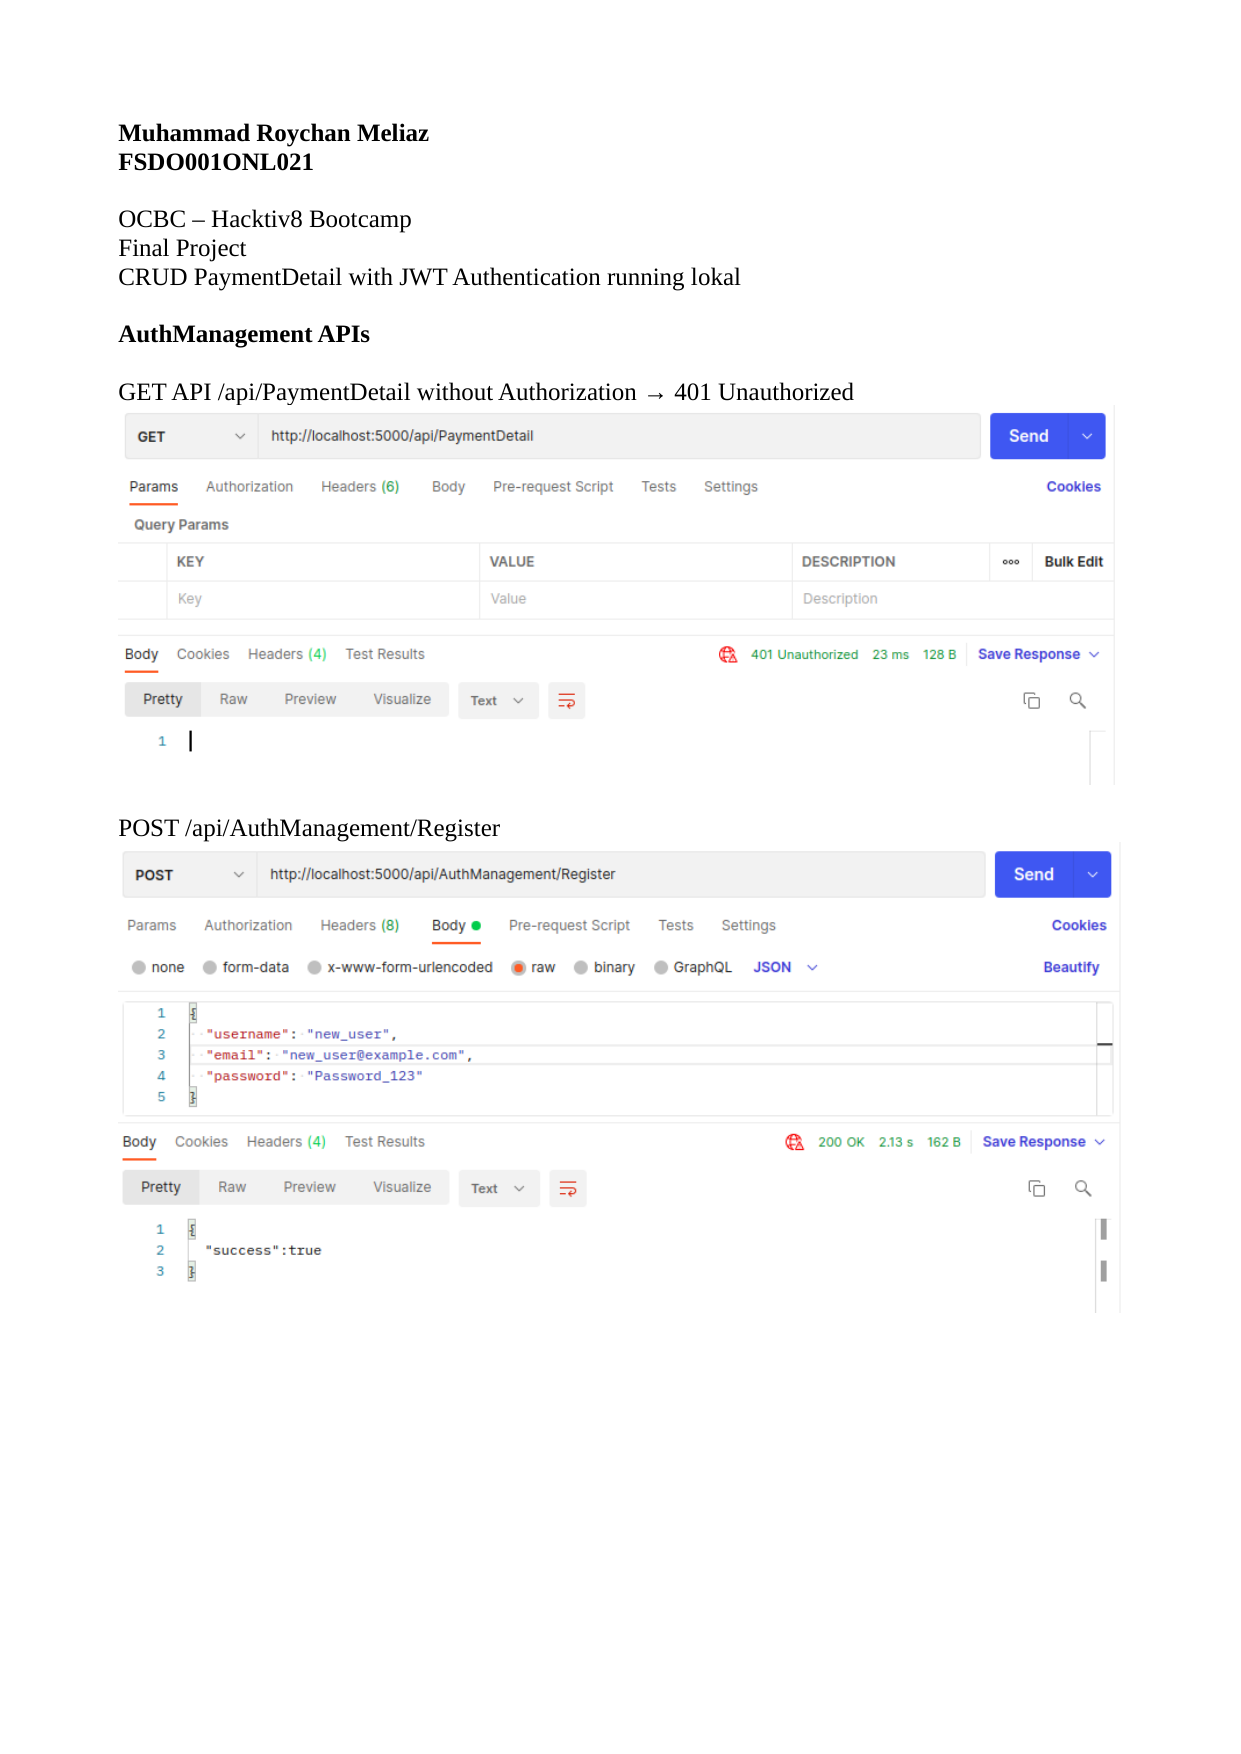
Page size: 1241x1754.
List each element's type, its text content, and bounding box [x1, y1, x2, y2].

text AuthManagement APIs [118, 319, 1122, 348]
picture [118, 842, 1123, 1313]
text Final Project [118, 233, 1122, 262]
text Muhammad Roychan Meliaz [118, 118, 1122, 147]
text FSDO001ONL021 [118, 147, 1122, 176]
text GET API /api/PaymentDetail without Authorization → 401 Unauthorized [118, 377, 1122, 405]
text OCBC – Hacktiv8 Bootcamp [118, 204, 1122, 233]
text POST /api/AuthManagement/Register [118, 813, 1122, 842]
picture [118, 405, 1123, 785]
text CRUD PaymentDetail with JWT Authentication running lokal [118, 262, 1122, 291]
